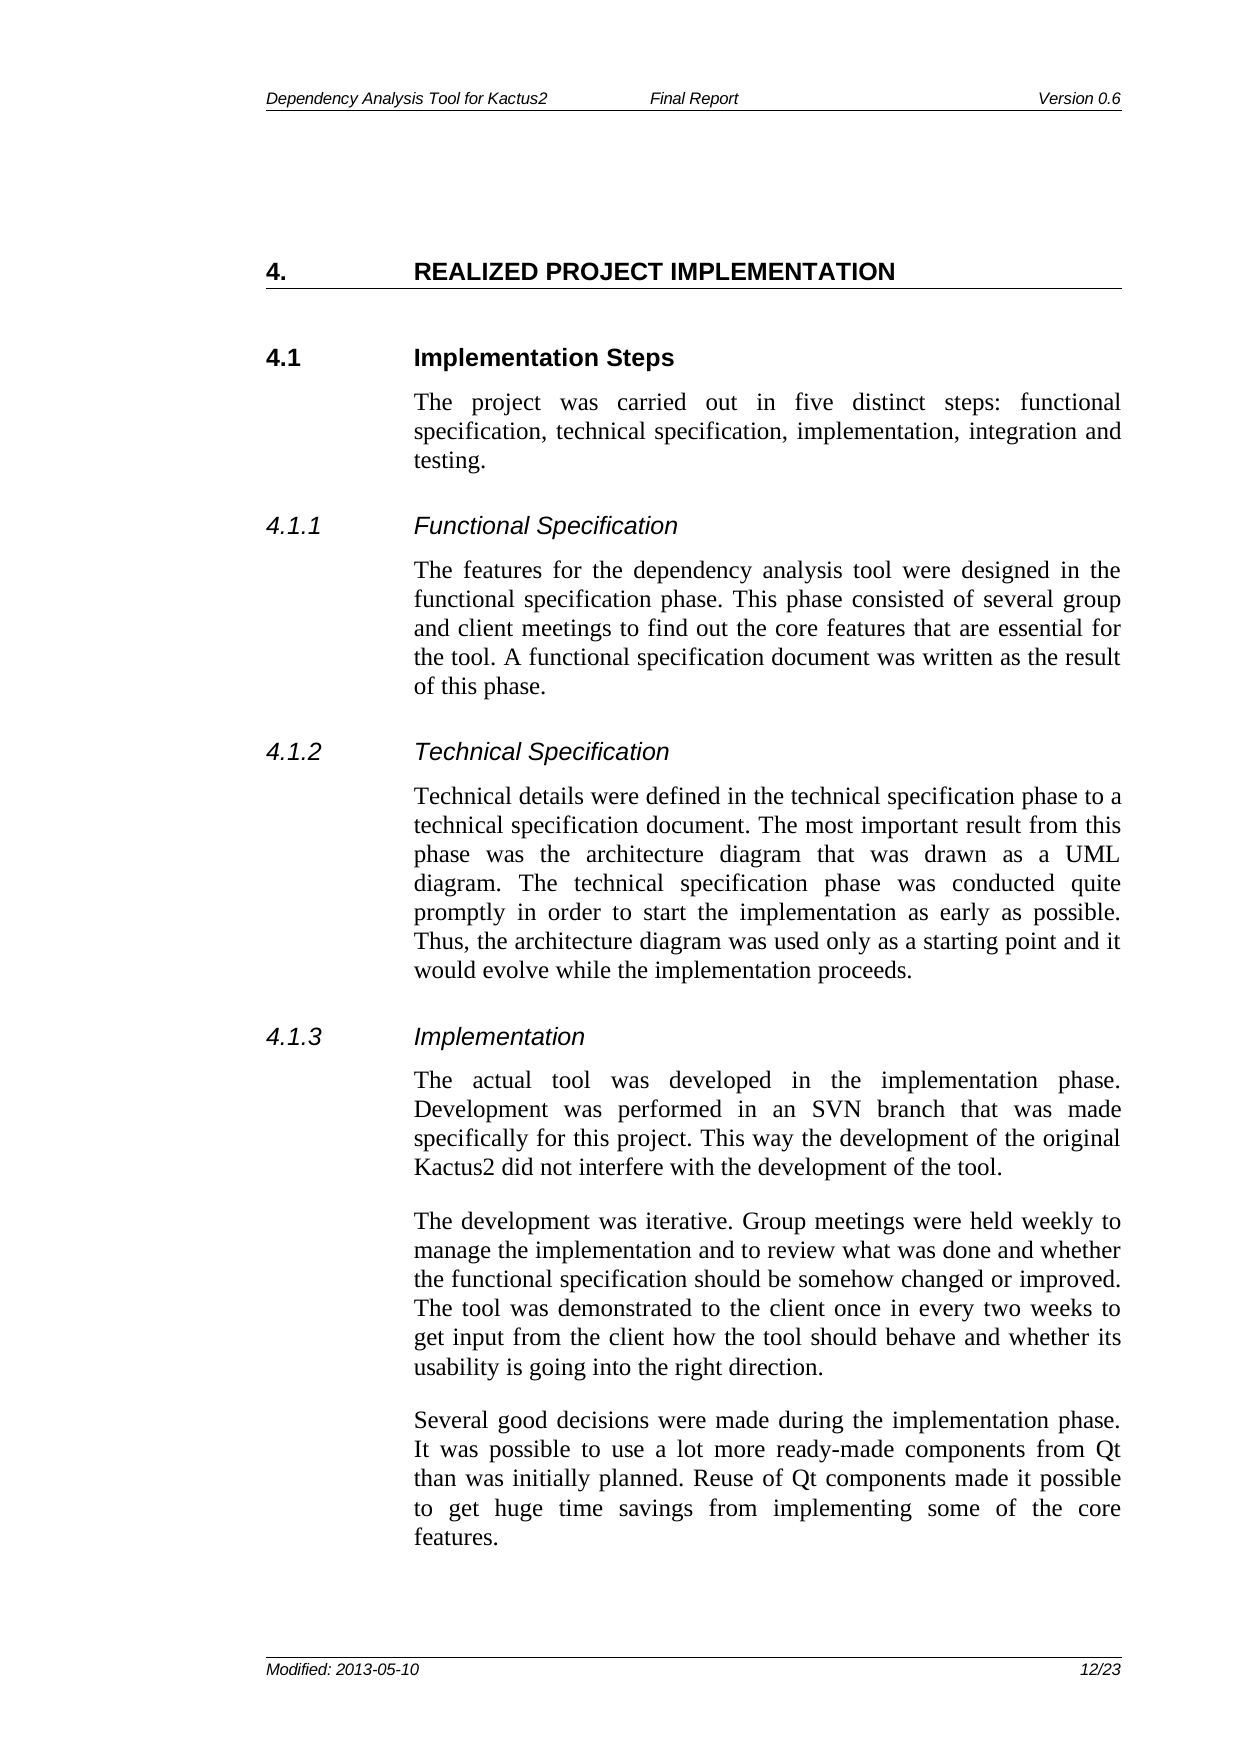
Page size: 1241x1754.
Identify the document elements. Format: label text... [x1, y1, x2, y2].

text The development was iterative. Group meetings were held weekly to manage the implementation and to review what was done and whether the functional specification should be somehow changed or improved. The tool was demonstrated to the client once in every two weeks to get input from the client how the tool should behave and whether its usability is going into the right direction. [413, 1206, 1122, 1380]
text The features for the dependency analysis tool were designed in the functional specification phase. This phase consisted of several group and client meetings to find out the core features that are essential for the tool. A functional specification document was written as the result of this phase. [413, 554, 1122, 700]
subtitle Implementation [266, 1021, 1122, 1051]
text The actual tool was developed in the implementation phase. Development was performed in an SVN branch that was made specifically for this project. This way the development of the original Kactus2 did not interfere with the development of the tool. [413, 1065, 1122, 1181]
subtitle Implementation Steps [266, 343, 1122, 372]
subtitle Technical Specification [266, 737, 1122, 766]
subtitle Realized project implementation [266, 257, 1122, 288]
text The project was carried out in five distinct steps: functional specification, technical specification, implementation, integration and testing. [413, 387, 1122, 474]
text Technical details were defined in the technical specification phase to a technical specification document. The most important result from this phase was the architecture diagram that was drawn as a UML diagram. The technical specification phase was conducted quite promptly in order to start the implementation as early as possible. Thus, the architecture diagram was used only as a starting point and it would evolve while the implementation proceeds. [413, 781, 1122, 984]
subtitle Functional Specification [266, 511, 1122, 540]
text Several good decisions were made during the implementation phase. It was possible to use a lot more ready-made components from Qt than was initially planned. Reuse of Qt components made it possible to get huge time savings from implementing some of the core features. [413, 1405, 1122, 1551]
